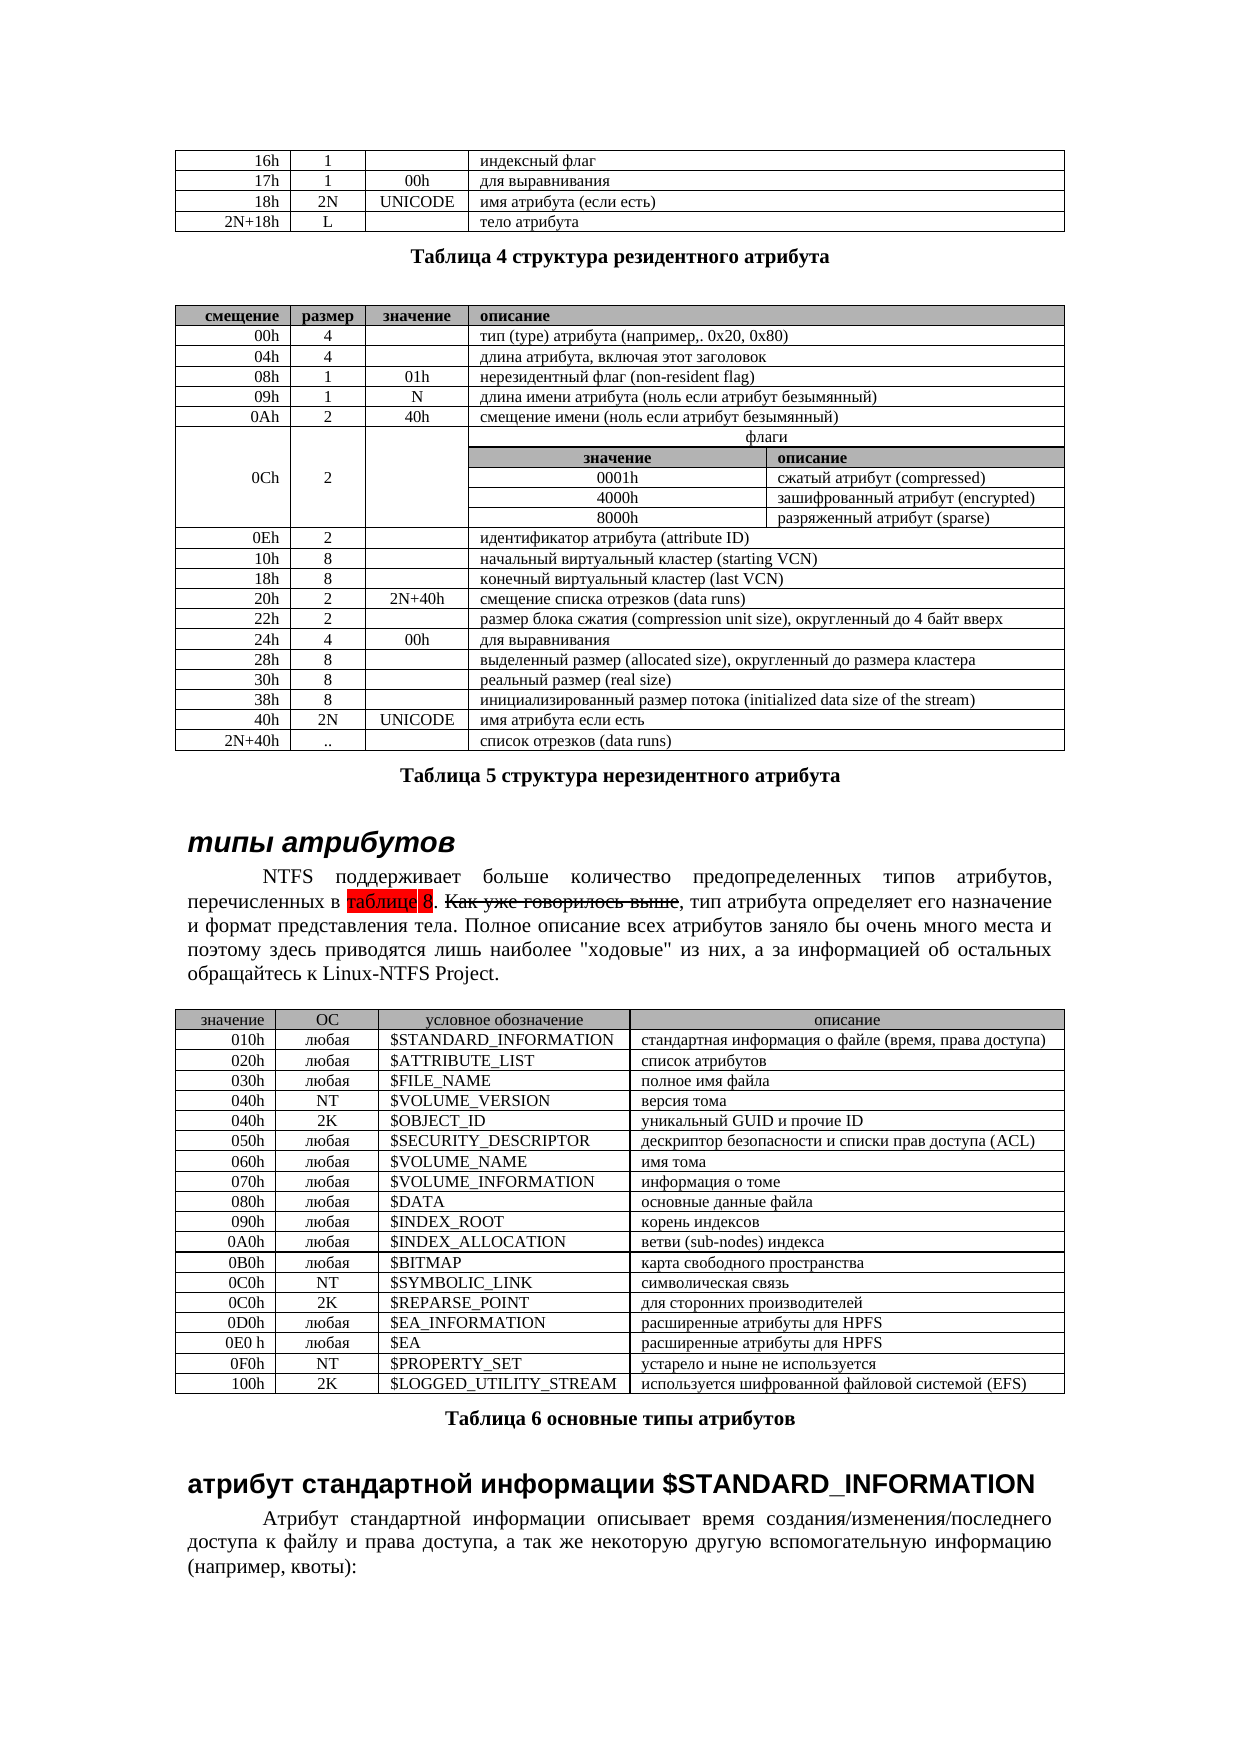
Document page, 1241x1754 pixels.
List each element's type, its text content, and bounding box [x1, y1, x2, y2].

table_cell расширенные атрибуты для HPFS [631, 1313, 1064, 1332]
table_cell 070h [176, 1172, 275, 1191]
table_cell NT [276, 1091, 378, 1110]
table_header значение [366, 306, 468, 325]
table_cell [366, 151, 468, 170]
table_cell NT [276, 1354, 378, 1373]
table_cell полное имя файла [631, 1071, 1064, 1090]
table_cell ветви (sub-nodes) индекса [631, 1232, 1064, 1251]
table_cell $FILE_NAME [379, 1071, 629, 1090]
table_cell любая [276, 1131, 378, 1150]
table_cell 2N [291, 191, 365, 211]
table_cell 2K [276, 1374, 378, 1393]
table_cell 8 [291, 549, 365, 568]
table_cell список отрезков (data runs) [469, 730, 1064, 749]
table_cell любая [276, 1212, 378, 1231]
table_cell $EA [379, 1333, 629, 1352]
table_header ОС [276, 1010, 378, 1029]
table_cell [366, 549, 468, 568]
table_cell UNICODE [366, 710, 468, 729]
table_cell инициализированный размер потока (initialized data size of the stream) [469, 690, 1064, 709]
table_header условное обозначение [379, 1010, 629, 1029]
table_cell 1 [291, 151, 365, 170]
table_cell $EA_INFORMATION [379, 1313, 629, 1332]
table_cell 01h [366, 367, 468, 386]
table_cell 080h [176, 1192, 275, 1211]
table_cell 09h [176, 387, 290, 406]
table_cell [366, 690, 468, 709]
table_cell UNICODE [366, 191, 468, 211]
table_cell $BITMAP [379, 1253, 629, 1272]
table_cell карта свободного пространства [631, 1253, 1064, 1272]
table_cell список атрибутов [631, 1050, 1064, 1069]
table_cell $PROPERTY_SET [379, 1354, 629, 1373]
table_cell версия тома [631, 1091, 1064, 1110]
table_cell 10h [176, 549, 290, 568]
table_cell [366, 212, 468, 231]
table_cell 4 [291, 326, 365, 345]
table_cell дескриптор безопасности и списки прав доступа (ACL) [631, 1131, 1064, 1150]
table_cell [366, 730, 468, 749]
table_cell индексный флаг [469, 151, 1064, 170]
table_cell любая [276, 1232, 378, 1251]
table_cell 100h [176, 1374, 275, 1393]
table_cell основные данные файла [631, 1192, 1064, 1211]
table_cell 2N+40h [176, 730, 290, 749]
table_cell 8 [291, 690, 365, 709]
table_cell 0001h [469, 468, 766, 487]
table_cell 8 [291, 569, 365, 588]
table_cell 030h [176, 1071, 275, 1090]
subtitle типы атрибутов [187, 825, 1053, 858]
table_cell [366, 670, 468, 689]
table_cell имя атрибута если есть [469, 710, 1064, 729]
table_cell $INDEX_ALLOCATION [379, 1232, 629, 1251]
table_cell смещение списка отрезков (data runs) [469, 589, 1064, 608]
table_cell 8 [291, 670, 365, 689]
table_cell 4000h [469, 488, 766, 507]
table_cell [366, 326, 468, 345]
table_cell $REPARSE_POINT [379, 1293, 629, 1312]
table_cell $DATA [379, 1192, 629, 1211]
table_cell любая [276, 1313, 378, 1332]
table_cell имя атрибута (если есть) [469, 191, 1064, 211]
table_cell 18h [176, 191, 290, 211]
table_cell 2K [276, 1111, 378, 1130]
table_cell 17h [176, 171, 290, 190]
table_cell уникальный GUID и прочие ID [631, 1111, 1064, 1130]
table_cell [366, 528, 468, 547]
table_cell реальный размер (real size) [469, 670, 1064, 689]
table_cell $ATTRIBUTE_LIST [379, 1050, 629, 1069]
table_cell [366, 650, 468, 669]
table_cell 30h [176, 670, 290, 689]
table_cell любая [276, 1030, 378, 1049]
table_cell 1 [291, 171, 365, 190]
table_cell смещение имени (ноль если атрибут безымянный) [469, 407, 1064, 426]
table_cell [366, 569, 468, 588]
table_cell любая [276, 1071, 378, 1090]
table_cell $INDEX_ROOT [379, 1212, 629, 1231]
text Атрибут стандартной информации описывает время создания/изменения/последнего доступа к файлу и права доступа, а так же некоторую другую вспомогательную информацию (например, квоты): [187, 1505, 1053, 1578]
table_cell $VOLUME_NAME [379, 1151, 629, 1171]
table_cell 40h [176, 710, 290, 729]
table_cell 20h [176, 589, 290, 608]
table_cell 38h [176, 690, 290, 709]
table_cell символическая связь [631, 1273, 1064, 1292]
table_cell расширенные атрибуты для HPFS [631, 1333, 1064, 1352]
text Таблица 4 структура резидентного атрибута [187, 244, 1053, 268]
table_cell $LOGGED_UTILITY_STREAM [379, 1374, 629, 1393]
table_cell тип (type) атрибута (например,. 0x20, 0x80) [469, 326, 1064, 345]
table_cell длина имени атрибута (ноль если атрибут безымянный) [469, 387, 1064, 406]
table_cell любая [276, 1253, 378, 1272]
table_cell 020h [176, 1050, 275, 1069]
text Таблица 6 основные типы атрибутов [187, 1406, 1053, 1430]
table_cell 2 [291, 427, 365, 527]
table_cell длина атрибута, включая этот заголовок [469, 346, 1064, 366]
table_cell 04h [176, 346, 290, 366]
table_cell 060h [176, 1151, 275, 1171]
table_cell размер блока сжатия (compression unit size), округленный до 4 байт вверх [469, 609, 1064, 628]
table_cell 040h [176, 1091, 275, 1110]
table_cell любая [276, 1151, 378, 1171]
table_cell 2 [291, 407, 365, 426]
table_cell $STANDARD_INFORMATION [379, 1030, 629, 1049]
table_cell конечный виртуальный кластер (last VCN) [469, 569, 1064, 588]
table_cell 4 [291, 629, 365, 648]
table_cell начальный виртуальный кластер (starting VCN) [469, 549, 1064, 568]
table_header размер [291, 306, 365, 325]
table_cell 2N+18h [176, 212, 290, 231]
table_cell 00h [176, 326, 290, 345]
table_cell 16h [176, 151, 290, 170]
table_cell $OBJECT_ID [379, 1111, 629, 1130]
table_cell устарело и ныне не используется [631, 1354, 1064, 1373]
table_header описание [469, 306, 1064, 325]
table_cell стандартная информация о файле (время, права доступа) [631, 1030, 1064, 1049]
table_cell любая [276, 1333, 378, 1352]
table_cell 0C0h [176, 1273, 275, 1292]
table_cell флаги [469, 427, 1064, 446]
table_cell нерезидентный флаг (non-resident flag) [469, 367, 1064, 386]
table_cell L [291, 212, 365, 231]
table_cell 18h [176, 569, 290, 588]
table_cell используется шифрованной файловой системой (EFS) [631, 1374, 1064, 1393]
table_cell 2 [291, 589, 365, 608]
table_cell 0B0h [176, 1253, 275, 1272]
table_cell сжатый атрибут (compressed) [767, 468, 1064, 487]
table_cell 2K [276, 1293, 378, 1312]
table_cell любая [276, 1172, 378, 1191]
table_cell 28h [176, 650, 290, 669]
table_cell 0C0h [176, 1293, 275, 1312]
table_cell 2 [291, 609, 365, 628]
table_cell $VOLUME_VERSION [379, 1091, 629, 1110]
table_cell NT [276, 1273, 378, 1292]
table_cell 4 [291, 346, 365, 366]
table_cell 1 [291, 367, 365, 386]
table_cell для сторонних производителей [631, 1293, 1064, 1312]
table_cell 00h [366, 171, 468, 190]
table_cell 050h [176, 1131, 275, 1150]
table_cell 0A0h [176, 1232, 275, 1251]
table_cell любая [276, 1192, 378, 1211]
table_cell $VOLUME_INFORMATION [379, 1172, 629, 1191]
text NTFS поддерживает больше количество предопределенных типов атрибутов, перечисленных в таблице 8. Как уже говорилось выше, тип атрибута определяет его назначение и формат представления тела. Полное описание всех атрибутов заняло бы очень много места и поэтому здесь приводятся лишь наиболее "ходовые" из них, а за информацией об остальных обращайтесь к Linux-NTFS Project. [187, 864, 1053, 985]
table_cell зашифрованный атрибут (encrypted) [767, 488, 1064, 507]
table_cell 010h [176, 1030, 275, 1049]
table_cell 040h [176, 1111, 275, 1130]
table_cell [366, 427, 468, 527]
table_cell идентификатор атрибута (attribute ID) [469, 528, 1064, 547]
table_cell 0Eh [176, 528, 290, 547]
table_cell значение [469, 448, 766, 467]
table_header описание [631, 1010, 1064, 1029]
table_cell тело атрибута [469, 212, 1064, 231]
table_cell разряженный атрибут (sparse) [767, 508, 1064, 527]
table_cell выделенный размер (allocated size), округленный до размера кластера [469, 650, 1064, 669]
table_cell 8000h [469, 508, 766, 527]
table_header смещение [176, 306, 290, 325]
text Таблица 5 структура нерезидентного атрибута [187, 763, 1053, 787]
table_cell 0E0 h [176, 1333, 275, 1352]
table_cell 2N [291, 710, 365, 729]
table_cell 24h [176, 629, 290, 648]
table_cell для выравнивания [469, 629, 1064, 648]
table_cell корень индексов [631, 1212, 1064, 1231]
table_cell 090h [176, 1212, 275, 1231]
table_cell N [366, 387, 468, 406]
table_cell 0F0h [176, 1354, 275, 1373]
table_cell [366, 346, 468, 366]
table_cell 22h [176, 609, 290, 628]
table_cell 0D0h [176, 1313, 275, 1332]
table_cell описание [767, 448, 1064, 467]
table_cell 1 [291, 387, 365, 406]
table_cell $SYMBOLIC_LINK [379, 1273, 629, 1292]
table_cell 2N+40h [366, 589, 468, 608]
table_cell информация о томе [631, 1172, 1064, 1191]
table_cell 08h [176, 367, 290, 386]
table_cell 2 [291, 528, 365, 547]
table_cell любая [276, 1050, 378, 1069]
table_cell 0Ch [176, 427, 290, 527]
table_cell $SECURITY_DESCRIPTOR [379, 1131, 629, 1150]
table_header значение [176, 1010, 275, 1029]
subtitle атрибут стандартной информации $STANDARD_INFORMATION [187, 1468, 1053, 1499]
table_cell 8 [291, 650, 365, 669]
table_cell 0Ah [176, 407, 290, 426]
table_cell для выравнивания [469, 171, 1064, 190]
table_cell 40h [366, 407, 468, 426]
table_cell 00h [366, 629, 468, 648]
table_cell .. [291, 730, 365, 749]
table_cell имя тома [631, 1151, 1064, 1171]
table_cell [366, 609, 468, 628]
